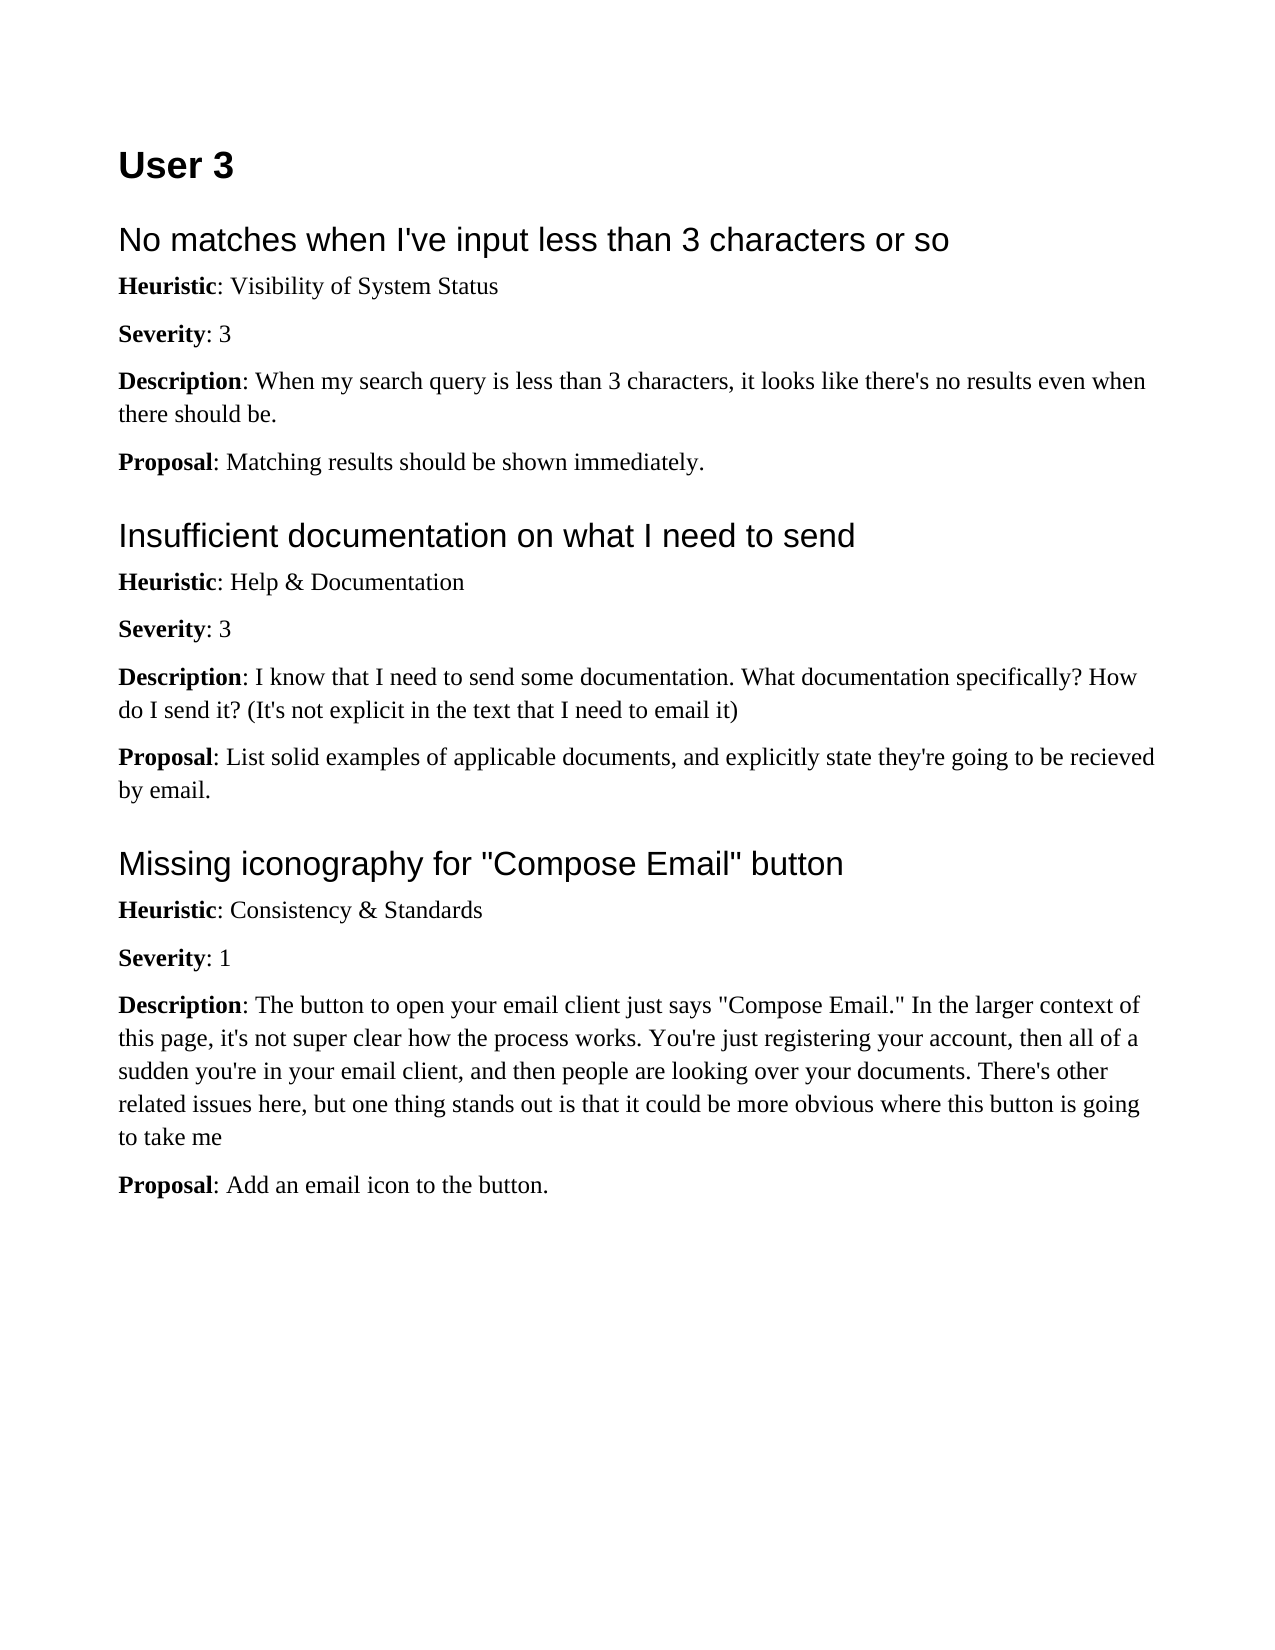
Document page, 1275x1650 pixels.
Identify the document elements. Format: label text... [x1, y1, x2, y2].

text Description: When my search query is less than 3 characters, it looks like there's no results even when there should be. [118, 366, 1157, 428]
text Severity: 1 [118, 943, 1157, 971]
text Proposal: List solid examples of applicable documents, and explicitly state they're going to be recieved by email. [118, 742, 1157, 804]
text Severity: 3 [118, 319, 1157, 348]
subtitle User 3 [118, 143, 1157, 187]
subtitle Missing iconography for "Compose Email" button [118, 844, 1157, 883]
subtitle No matches when I've input less than 3 characters or so [118, 220, 1157, 259]
text Heuristic: Visibility of System Status [118, 271, 1157, 300]
text Description: The button to open your email client just says "Compose Email." In the larger context of this page, it's not super clear how the process works. You're just registering your account, then all of a sudden you're in your email client, and then people are looking over your documents. There's other related issues here, but one thing stands out is that it could be more obvious where this button is going to take me [118, 990, 1157, 1151]
text Severity: 3 [118, 614, 1157, 643]
text Description: I know that I need to send some documentation. What documentation specifically? How do I send it? (It's not explicit in the text that I need to email it) [118, 662, 1157, 724]
subtitle Insufficient documentation on what I need to send [118, 516, 1157, 554]
text Proposal: Matching results should be shown immediately. [118, 447, 1157, 476]
text Heuristic: Help & Documentation [118, 567, 1157, 595]
text Heuristic: Consistency & Standards [118, 895, 1157, 924]
text Proposal: Add an email icon to the button. [118, 1170, 1157, 1199]
